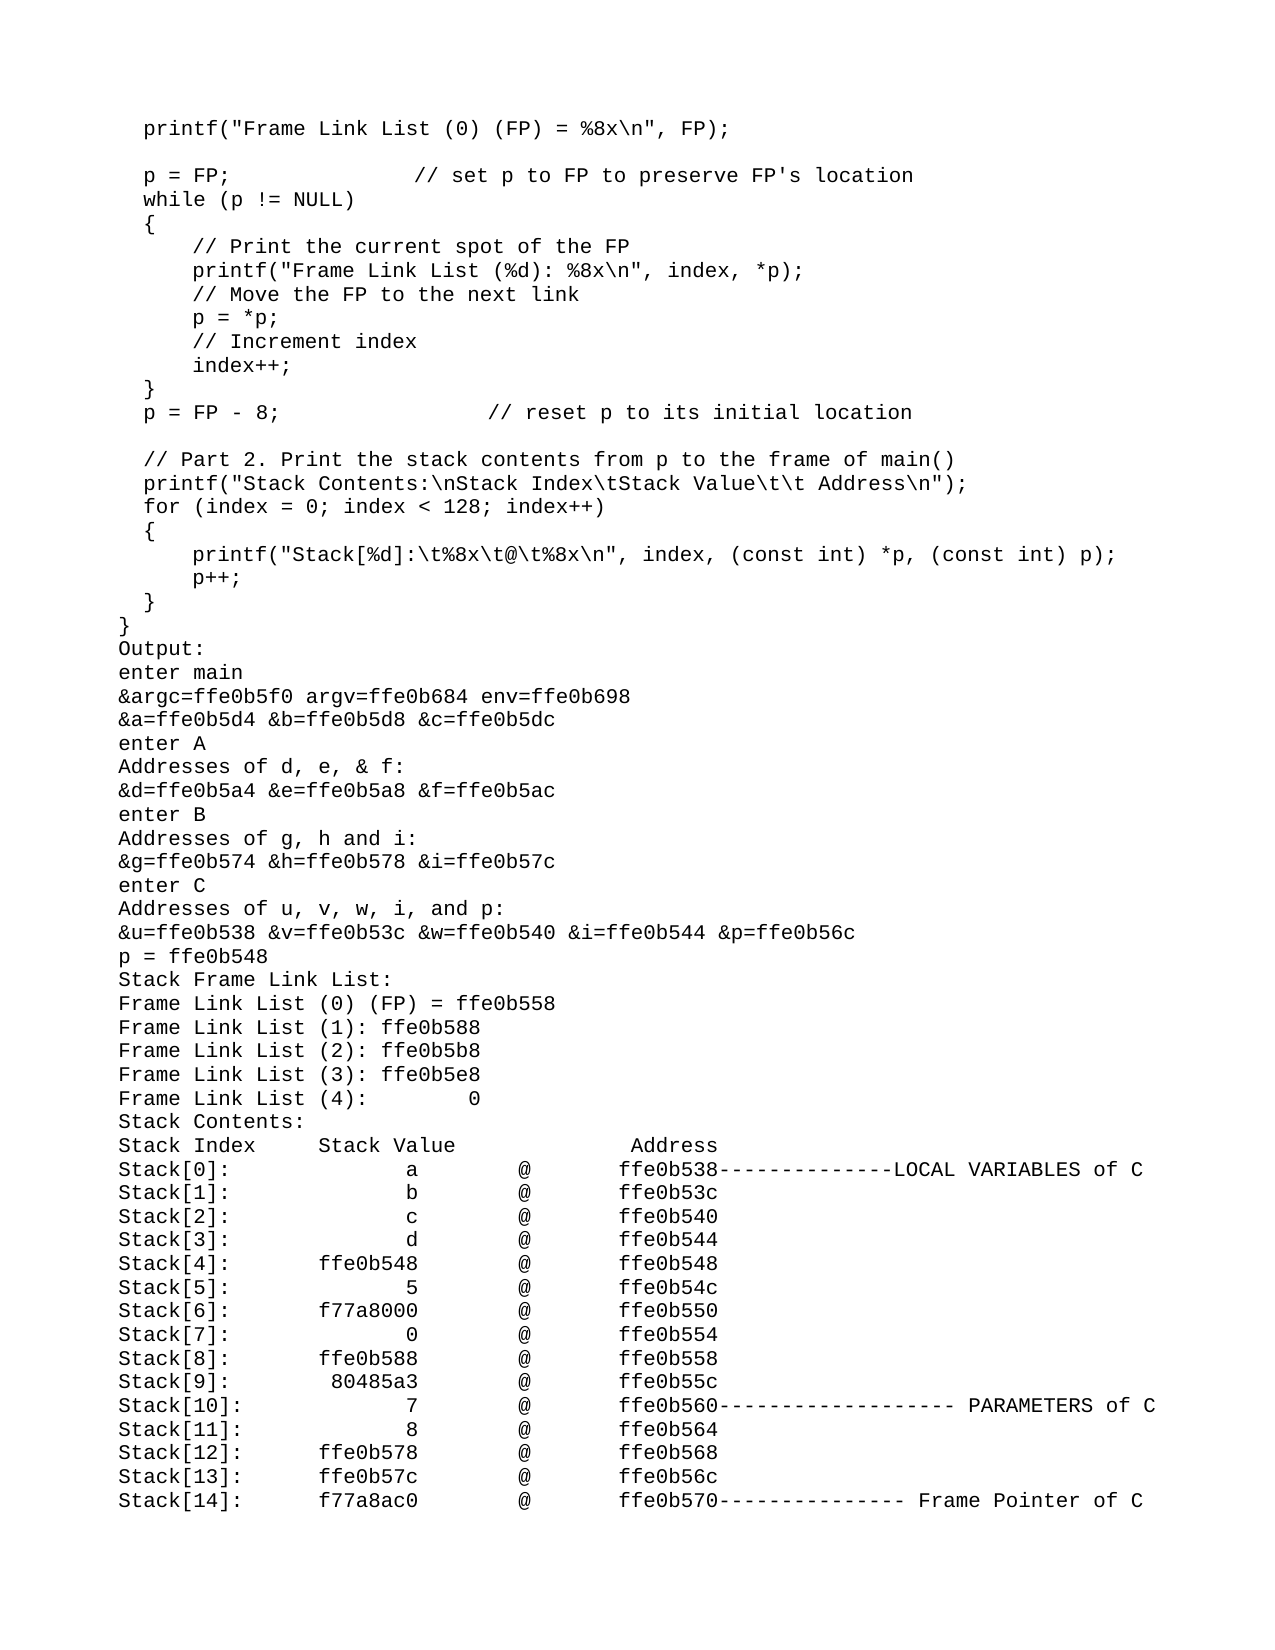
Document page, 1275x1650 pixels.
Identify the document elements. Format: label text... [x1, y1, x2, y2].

text enter C [118, 875, 1157, 898]
text Stack[2]: c @ ffe0b540 [118, 1206, 1157, 1229]
text Stack[10]: 7 @ ffe0b560------------------- PARAMETERS of C [118, 1395, 1157, 1419]
text Stack[4]: ffe0b548 @ ffe0b548 [118, 1253, 1157, 1277]
text p = FP - 8; // reset p to its initial location [118, 402, 1157, 426]
text Stack[14]: f77a8ac0 @ ffe0b570--------------- Frame Pointer of C [118, 1489, 1157, 1513]
text { [118, 520, 1157, 544]
text Stack[3]: d @ ffe0b544 [118, 1229, 1157, 1253]
text // Part 2. Print the stack contents from p to the frame of main() [118, 449, 1157, 473]
text Stack[6]: f77a8000 @ ffe0b550 [118, 1300, 1157, 1324]
text p = ffe0b548 [118, 946, 1157, 969]
text Stack Index Stack Value Address [118, 1135, 1157, 1158]
text // Print the current spot of the FP [118, 236, 1157, 260]
text Stack[1]: b @ ffe0b53c [118, 1182, 1157, 1206]
text Frame Link List (0) (FP) = ffe0b558 [118, 993, 1157, 1017]
text // Increment index [118, 331, 1157, 354]
text Stack[5]: 5 @ ffe0b54c [118, 1277, 1157, 1300]
text Stack[9]: 80485a3 @ ffe0b55c [118, 1371, 1157, 1395]
text p++; [118, 567, 1157, 591]
text Stack[0]: a @ ffe0b538--------------LOCAL VARIABLES of C [118, 1158, 1157, 1182]
text &u=ffe0b538 &v=ffe0b53c &w=ffe0b540 &i=ffe0b544 &p=ffe0b56c [118, 922, 1157, 946]
text } [118, 615, 1157, 638]
text Frame Link List (4): 0 [118, 1088, 1157, 1111]
text Stack[13]: ffe0b57c @ ffe0b56c [118, 1466, 1157, 1489]
text Stack[7]: 0 @ ffe0b554 [118, 1324, 1157, 1348]
text printf("Stack Contents:\nStack Index\tStack Value\t\t Address\n"); [118, 473, 1157, 496]
text Addresses of u, v, w, i, and p: [118, 898, 1157, 922]
text Stack Frame Link List: [118, 969, 1157, 993]
text enter main [118, 662, 1157, 686]
text Stack Contents: [118, 1111, 1157, 1135]
text enter A [118, 733, 1157, 757]
text // Move the FP to the next link [118, 284, 1157, 307]
text Frame Link List (1): ffe0b588 [118, 1017, 1157, 1040]
text printf("Frame Link List (0) (FP) = %8x\n", FP); [118, 118, 1157, 142]
text } [118, 591, 1157, 615]
text &a=ffe0b5d4 &b=ffe0b5d8 &c=ffe0b5dc [118, 709, 1157, 733]
text index++; [118, 354, 1157, 378]
text Stack[12]: ffe0b578 @ ffe0b568 [118, 1442, 1157, 1466]
text Addresses of g, h and i: [118, 827, 1157, 851]
text for (index = 0; index < 128; index++) [118, 496, 1157, 520]
text printf("Stack[%d]:\t%8x\t@\t%8x\n", index, (const int) *p, (const int) p); [118, 544, 1157, 567]
text while (p != NULL) [118, 189, 1157, 213]
text Stack[8]: ffe0b588 @ ffe0b558 [118, 1348, 1157, 1371]
text &d=ffe0b5a4 &e=ffe0b5a8 &f=ffe0b5ac [118, 780, 1157, 804]
text Frame Link List (2): ffe0b5b8 [118, 1040, 1157, 1064]
text enter B [118, 804, 1157, 827]
text &argc=ffe0b5f0 argv=ffe0b684 env=ffe0b698 [118, 686, 1157, 709]
text { [118, 213, 1157, 236]
text p = FP; // set p to FP to preserve FP's location [118, 165, 1157, 189]
text printf("Frame Link List (%d): %8x\n", index, *p); [118, 260, 1157, 284]
text Output: [118, 638, 1157, 662]
text } [118, 378, 1157, 402]
text &g=ffe0b574 &h=ffe0b578 &i=ffe0b57c [118, 851, 1157, 875]
text Frame Link List (3): ffe0b5e8 [118, 1064, 1157, 1088]
text Stack[11]: 8 @ ffe0b564 [118, 1419, 1157, 1442]
text p = *p; [118, 307, 1157, 331]
text Addresses of d, e, & f: [118, 757, 1157, 780]
